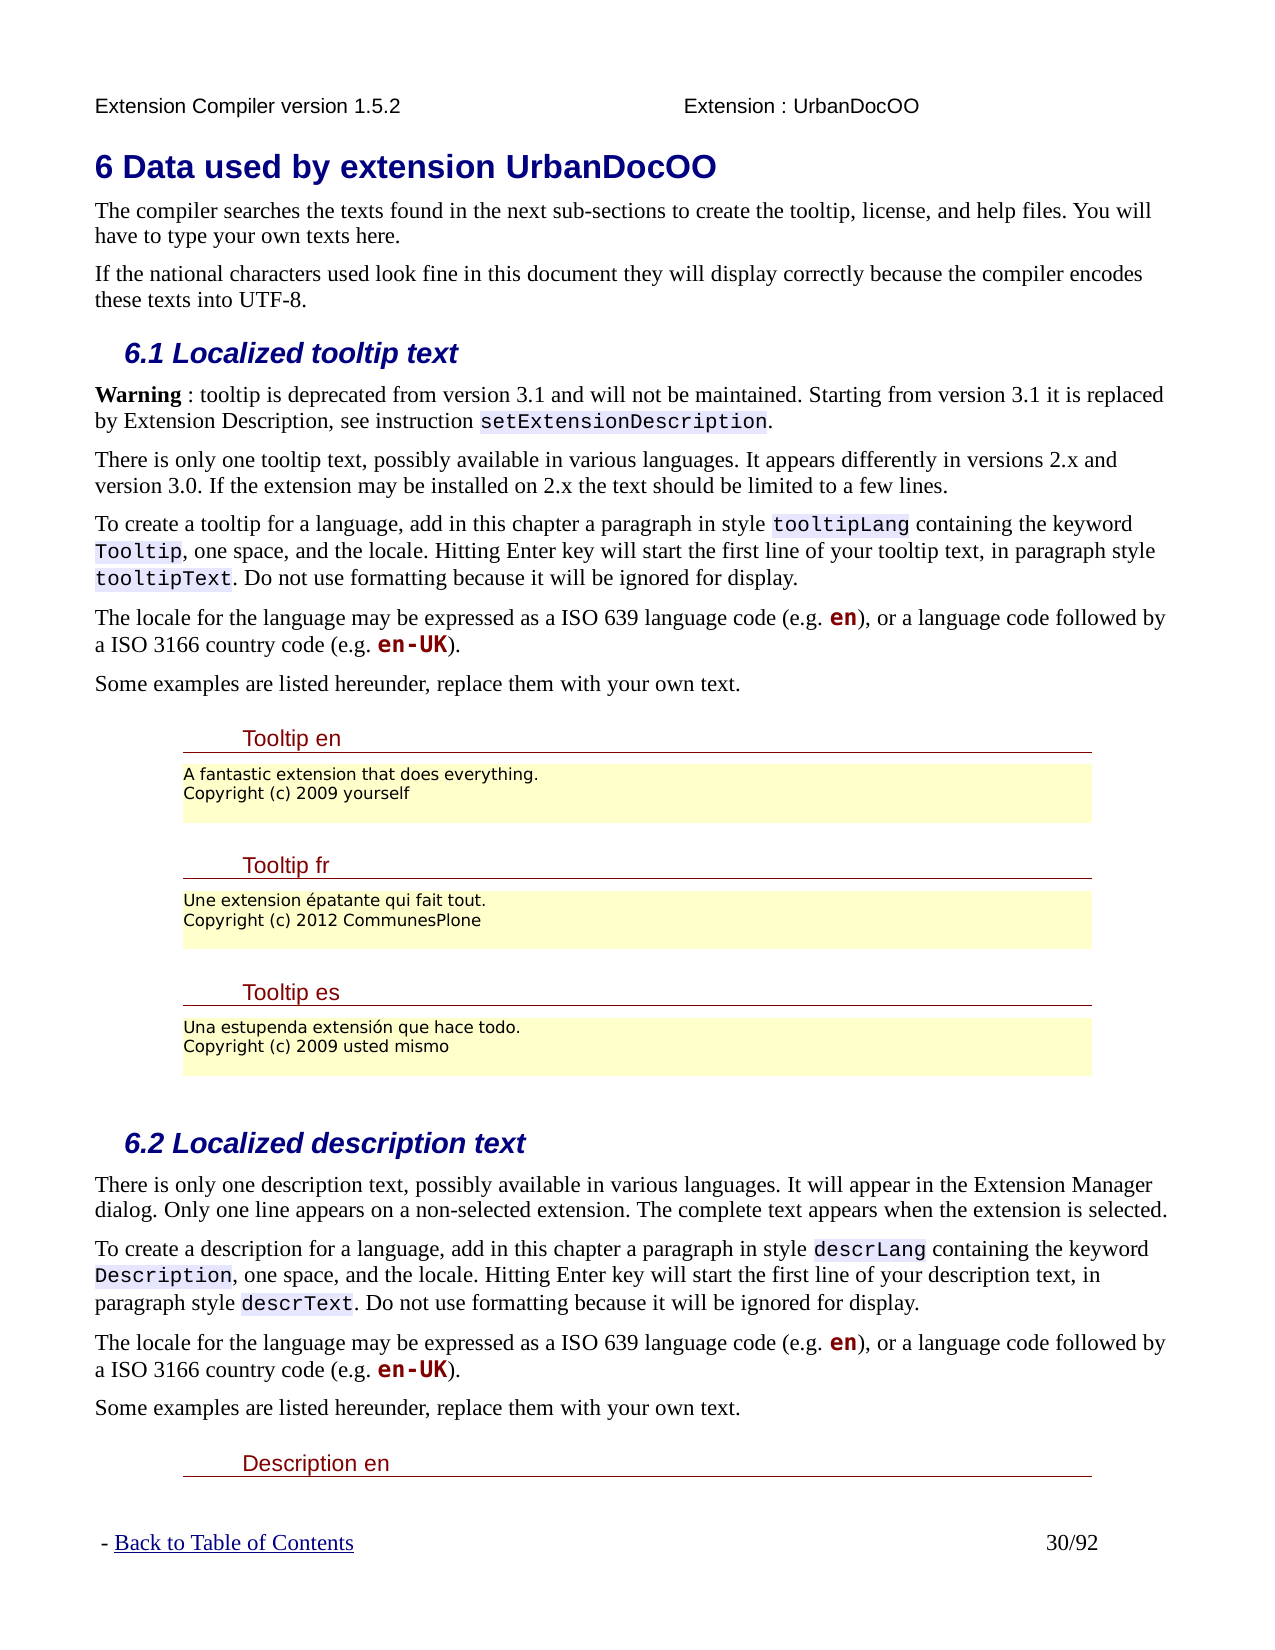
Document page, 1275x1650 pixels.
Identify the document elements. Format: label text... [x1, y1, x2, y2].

text Tooltip es [183, 979, 1092, 1005]
text To create a description for a language, add in this chapter a paragraph in style descrLang containing the keyword Description, one space, and the locale. Hitting Enter key will start the first line of your description text, in paragraph style descrText. Do not use formatting because it will be ignored for display. [94, 1235, 1181, 1316]
subtitle Data used by extension UrbanDocOO [94, 147, 1181, 185]
subtitle Localized tooltip text [124, 337, 1181, 369]
subtitle Localized description text [124, 1127, 1181, 1159]
text Copyright (c) 2012 CommunesPlone [183, 911, 1092, 930]
text Copyright (c) 2009 usted mismo [183, 1037, 1092, 1057]
text There is only one tooltip text, possibly available in various languages. It appears differently in versions 2.x and version 3.0. If the extension may be installed on 2.x the text should be limited to a few lines. [94, 447, 1181, 498]
text There is only one description text, possibly available in various languages. It will appear in the Extension Manager dialog. Only one line appears on a non-selected extension. The complete text appears when the extension is selected. [94, 1172, 1181, 1223]
text Copyright (c) 2009 yourself [183, 784, 1092, 803]
text Tooltip en [183, 726, 1092, 752]
text The compiler searches the texts found in the next sub-sections to create the tooltip, license, and help files. You will have to type your own texts here. [94, 197, 1181, 248]
text The locale for the language may be expressed as a ISO 639 language code (e.g. en), or a language code followed by a ISO 3166 country code (e.g. en-UK). [94, 1329, 1181, 1383]
text If the national characters used look fine in this document they will display correctly because the compiler encodes these texts into UTF-8. [94, 261, 1181, 312]
text A fantastic extension that does everything. [183, 764, 1092, 784]
text Some examples are listed hereunder, replace them with your own text. [94, 1395, 1181, 1421]
text Une extension épatante qui fait tout. [183, 891, 1092, 911]
text Description en [183, 1450, 1092, 1476]
text The locale for the language may be expressed as a ISO 639 language code (e.g. en), or a language code followed by a ISO 3166 country code (e.g. en-UK). [94, 604, 1181, 658]
text Tooltip fr [183, 852, 1092, 878]
text Some examples are listed hereunder, replace them with your own text. [94, 671, 1181, 696]
text Una estupenda extensión que hace todo. [183, 1018, 1092, 1037]
text To create a tooltip for a language, add in this chapter a paragraph in style tooltipLang containing the keyword Tooltip, one space, and the locale. Hitting Enter key will start the first line of your tooltip text, in paragraph style tooltipText. Do not use formatting because it will be ignored for display. [94, 511, 1181, 592]
text Warning : tooltip is deprecated from version 3.1 and will not be maintained. Starting from version 3.1 it is replaced by Extension Description, see instruction setExtensionDescription. [94, 382, 1181, 434]
